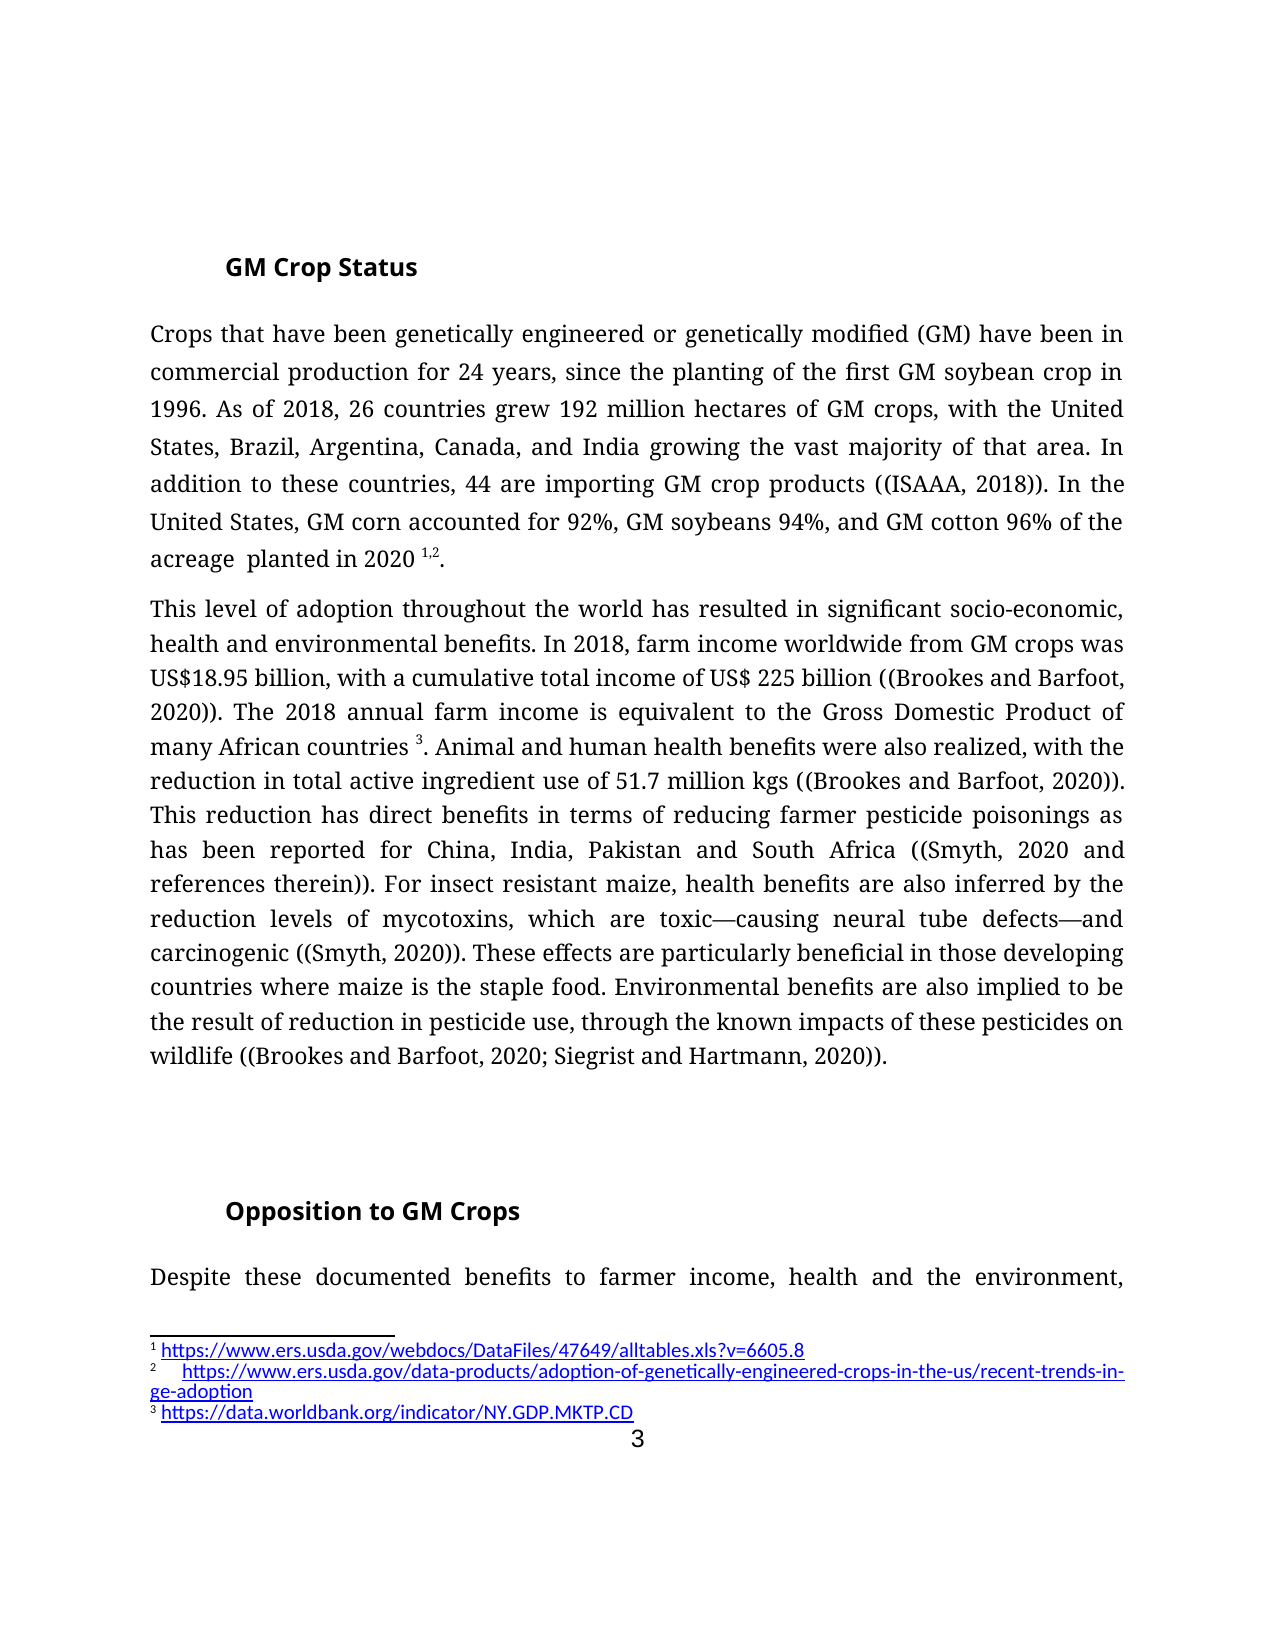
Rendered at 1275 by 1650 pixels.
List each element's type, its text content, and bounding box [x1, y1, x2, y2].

text https://data.worldbank.org/indicator/NY.GDP.MKTP.CD [150, 1404, 1125, 1425]
text GM Crop Status [150, 250, 1125, 284]
text Despite these documented benefits to farmer income, health and the environment, [150, 1261, 1125, 1292]
text https://www.ers.usda.gov/data-products/adoption-of-genetically-engineered-crops-in-the-us/recent-trends-in-ge-adoption [150, 1362, 1125, 1404]
text https://www.ers.usda.gov/webdocs/DataFiles/47649/alltables.xls?v=6605.8 [150, 1342, 1125, 1362]
text This level of adoption throughout the world has resulted in significant socio-economic, health and environmental benefits. In 2018, farm income worldwide from GM crops was US$18.95 billion, with a cumulative total income of US$ 225 billion ((Brookes and Barfoot, 2020)). The 2018 annual farm income is equivalent to the Gross Domestic Product of many African countries . Animal and human health benefits were also realized, with the reduction in total active ingredient use of 51.7 million kgs ((Brookes and Barfoot, 2020)). This reduction has direct benefits in terms of reducing farmer pesticide poisonings as has been reported for China, India, Pakistan and South Africa ((Smyth, 2020 and references therein)). For insect resistant maize, health benefits are also inferred by the reduction levels of mycotoxins, which are toxic—causing neural tube defects—and carcinogenic ((Smyth, 2020)). These effects are particularly beneficial in those developing countries where maize is the staple food. Environmental benefits are also implied to be the result of reduction in pesticide use, through the known impacts of these pesticides on wildlife ((Brookes and Barfoot, 2020; Siegrist and Hartmann, 2020)). [150, 593, 1125, 1071]
text Opposition to GM Crops [150, 1193, 1125, 1227]
text Crops that have been genetically engineered or genetically modified (GM) have been in commercial production for 24 years, since the planting of the first GM soybean crop in 1996. As of 2018, 26 countries grew 192 million hectares of GM crops, with the United States, Brazil, Argentina, Canada, and India growing the vast majority of that area. In addition to these countries, 44 are importing GM crop products ((ISAAA, 2018)). In the United States, GM corn accounted for 92%, GM soybeans 94%, and GM cotton 96% of the acreage planted in 2020 ,. [150, 318, 1125, 574]
